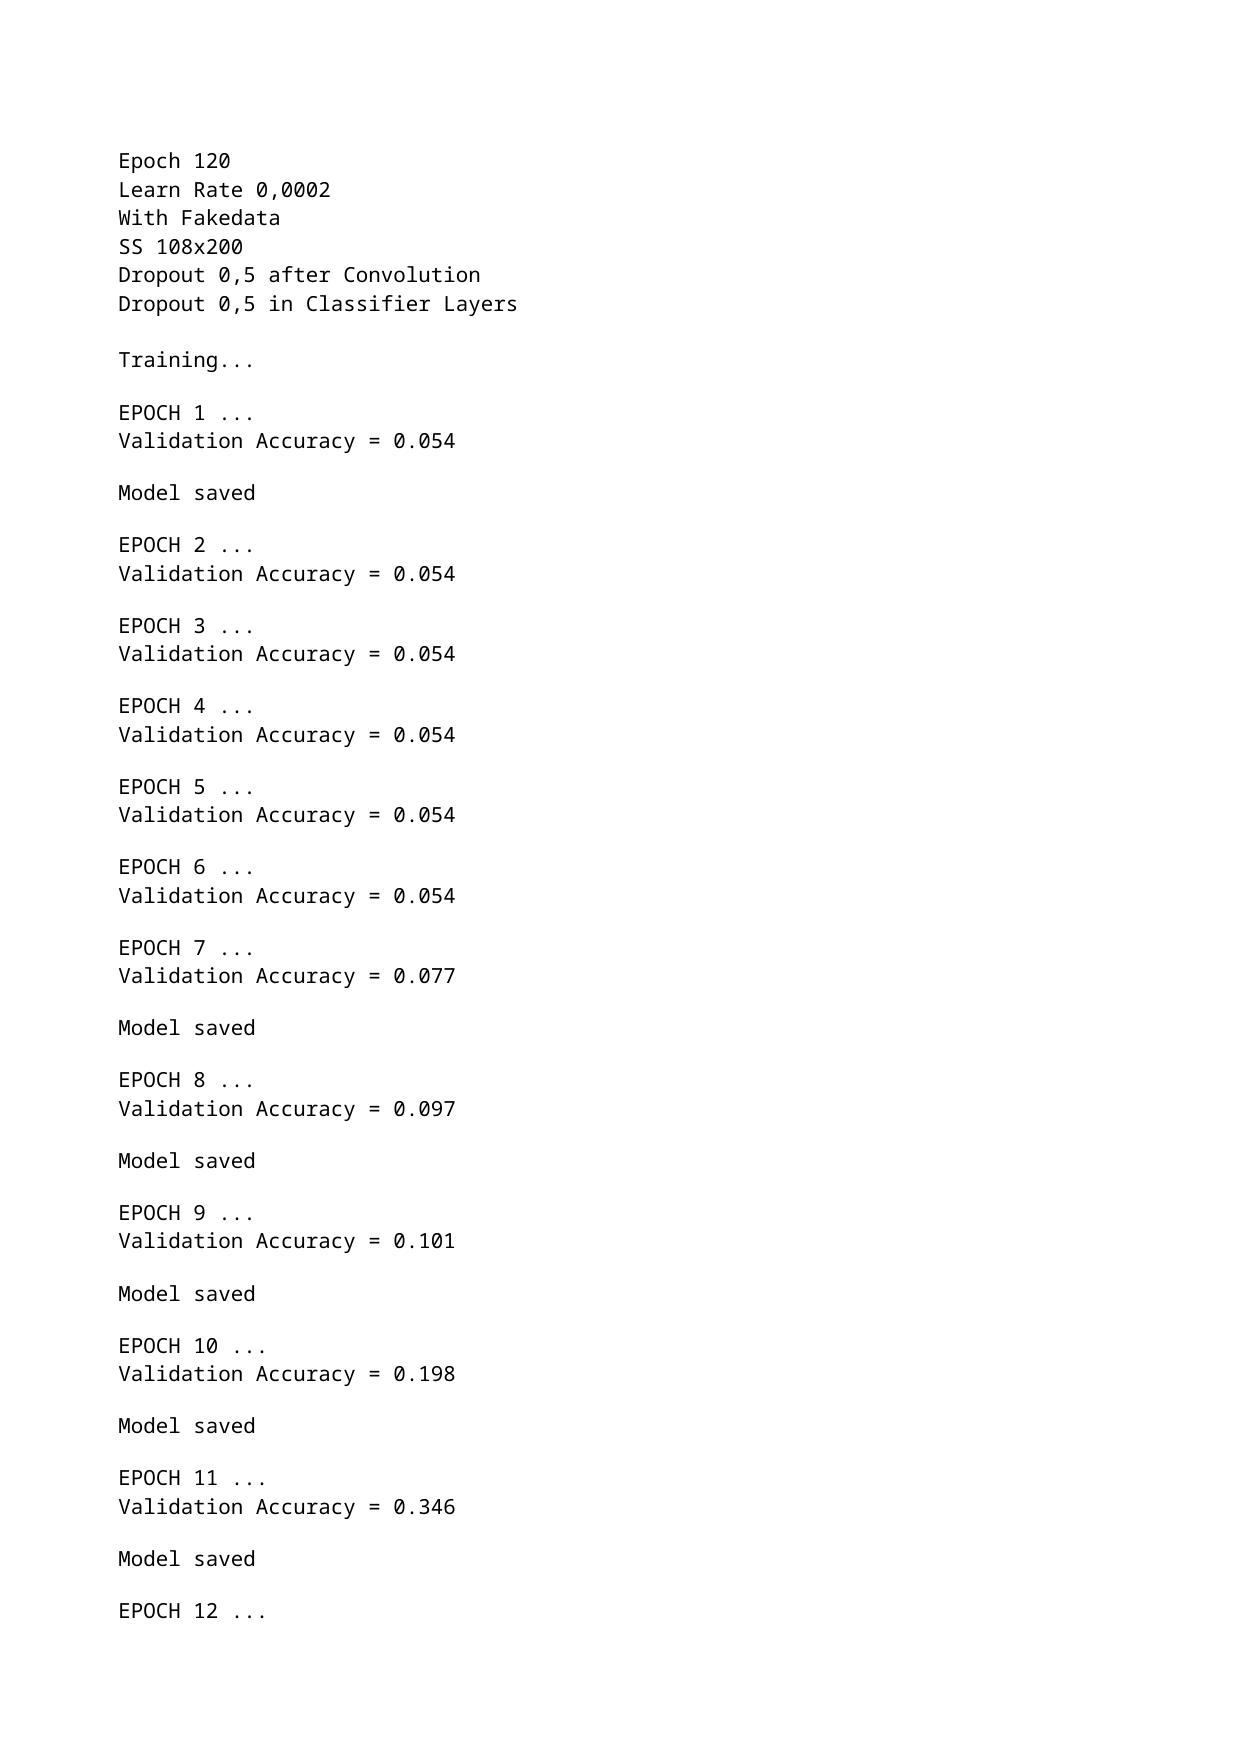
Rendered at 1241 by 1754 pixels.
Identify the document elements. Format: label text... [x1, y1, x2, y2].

text Validation Accuracy = 0.198 [118, 1359, 1122, 1388]
text EPOCH 1 ... [118, 398, 1122, 426]
text Dropout 0,5 in Classifier Layers [118, 289, 1122, 317]
text EPOCH 8 ... [118, 1066, 1122, 1094]
text Learn Rate 0,0002 [118, 175, 1122, 203]
text Model saved [118, 1544, 1122, 1572]
text Model saved [118, 1013, 1122, 1042]
text Validation Accuracy = 0.346 [118, 1492, 1122, 1520]
text EPOCH 6 ... [118, 852, 1122, 881]
text EPOCH 11 ... [118, 1463, 1122, 1492]
text Model saved [118, 478, 1122, 507]
text Validation Accuracy = 0.054 [118, 426, 1122, 454]
text Validation Accuracy = 0.097 [118, 1094, 1122, 1122]
text EPOCH 9 ... [118, 1198, 1122, 1227]
text Model saved [118, 1279, 1122, 1307]
text Validation Accuracy = 0.054 [118, 720, 1122, 748]
text Validation Accuracy = 0.054 [118, 559, 1122, 587]
text Validation Accuracy = 0.054 [118, 800, 1122, 829]
text EPOCH 2 ... [118, 530, 1122, 559]
text Epoch 120 [118, 147, 1122, 175]
text EPOCH 12 ... [118, 1596, 1122, 1624]
text EPOCH 7 ... [118, 933, 1122, 961]
text With Fakedata [118, 203, 1122, 232]
text EPOCH 3 ... [118, 611, 1122, 639]
text Validation Accuracy = 0.054 [118, 639, 1122, 668]
text Validation Accuracy = 0.101 [118, 1227, 1122, 1255]
text Validation Accuracy = 0.077 [118, 961, 1122, 990]
text Model saved [118, 1411, 1122, 1440]
text SS 108x200 [118, 232, 1122, 260]
text Validation Accuracy = 0.054 [118, 881, 1122, 909]
text EPOCH 5 ... [118, 772, 1122, 800]
text EPOCH 10 ... [118, 1331, 1122, 1359]
text Model saved [118, 1146, 1122, 1174]
text Dropout 0,5 after Convolution [118, 260, 1122, 289]
text EPOCH 4 ... [118, 691, 1122, 720]
text Training... [118, 346, 1122, 374]
